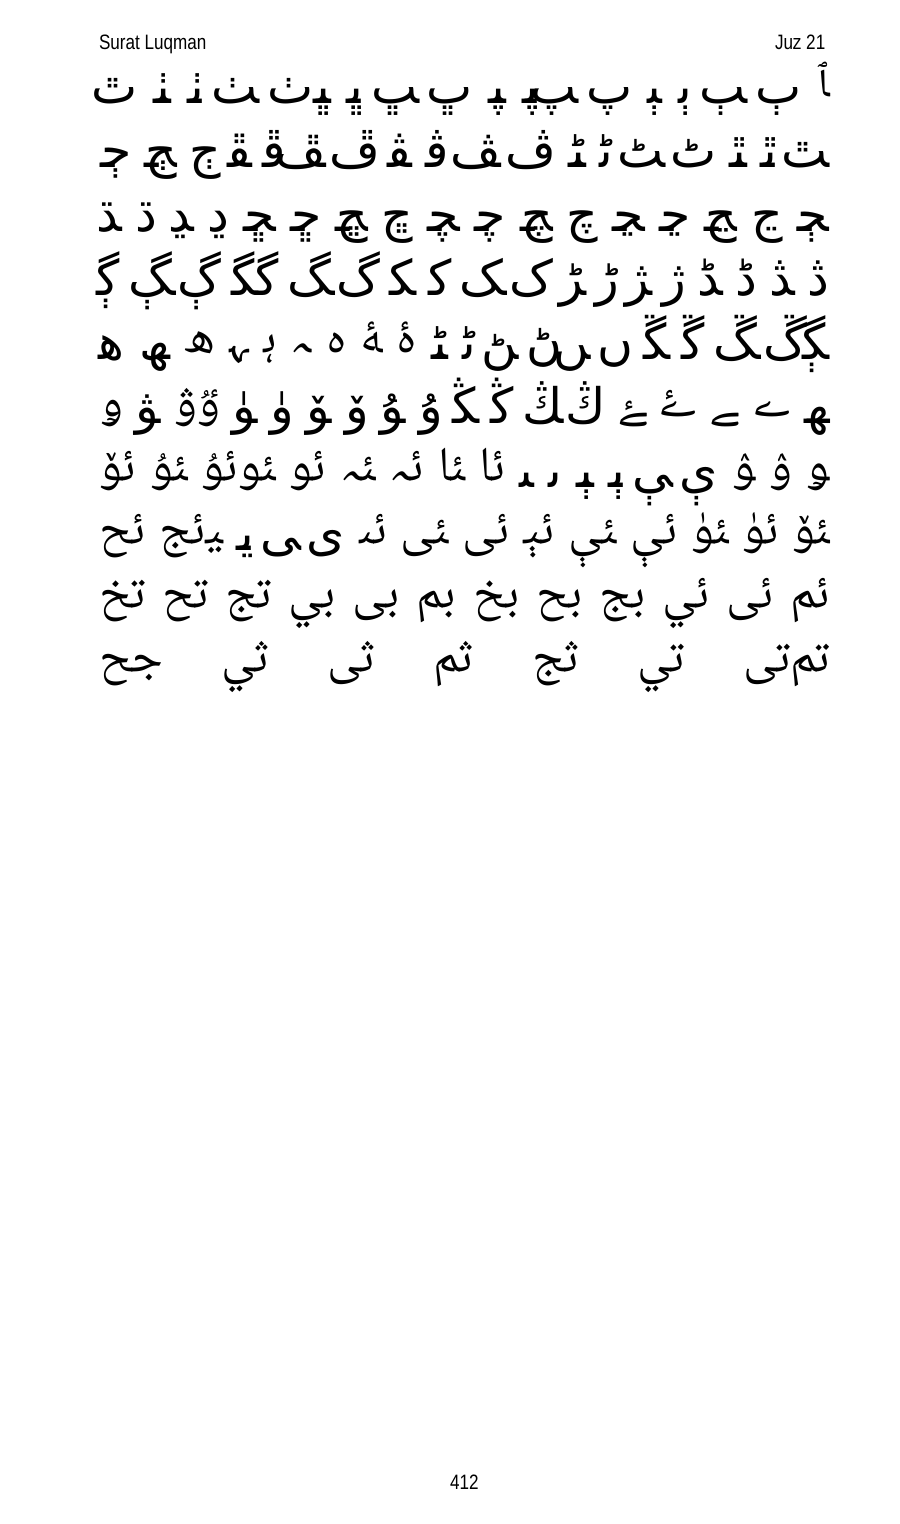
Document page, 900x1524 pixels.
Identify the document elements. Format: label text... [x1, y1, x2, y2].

text ﭑ ﭒ ﭓ ﭔ ﭕ ﭖ ﭗﭘ ﭙ ﭚ ﭛ ﭜ ﭝﭞ ﭟ ﭠ ﭡ ﭢ ﭣ ﭤ ﭥ ﭦ ﭧ ﭨ ﭩ ﭪ ﭫ ﭬ ﭭ ﭮ ﭯﭰ ﭱ ﭲ ﭳ ﭴ ﭵ ﭶ ﭷ ﭸ ﭹ ﭺ ﭻ ﭼ ﭽ ﭾ ﭿ ﮀ ﮁ ﮂ ﮃ ﮄ ﮅ ﮆ ﮇ ﮈ ﮉ ﮊ ﮋ ﮌ ﮍ ﮎ ﮏ ﮐ ﮑ ﮒ ﮓ ﮔﮕ ﮖ ﮗ ﮘ ﮙﮚ ﮛ ﮜ ﮝ ﮞ ﮟﮠ ﮡ ﮢ ﮣ ﮤ ﮥ ﮦ ﮧ ﮨ ﮩ ﮪ ﮫ ﮬ ﮭ ﮮ ﮯ ﮰ ﮱ ﯓ ﯔ ﯕ ﯖ ﯗ ﯘ ﯙ ﯚ ﯛ ﯜ ﯝﯞ ﯟ ﯠ ﯡ ﯢ ﯣ ﯤ ﯥ ﯦ ﯧ ﯨ ﯩ ﯪ ﯫ ﯬ ﯭ ﯮ ﯯﯰ ﯱ ﯲ ﯳ ﯴ ﯵ ﯶ ﯷ ﯸ ﯹ ﯺ ﯻ ﯼ ﯽ ﯾ ﯿﰀ ﰁ ﰂ ﰃ ﰄ ﰅ ﰆ ﰇ ﰈ ﰉ ﰊ ﰋ ﰌ ﰍ ﰎﰏ ﰐ ﰑ ﰒ ﰓ ﰔ ﰕ [99, 60, 829, 698]
